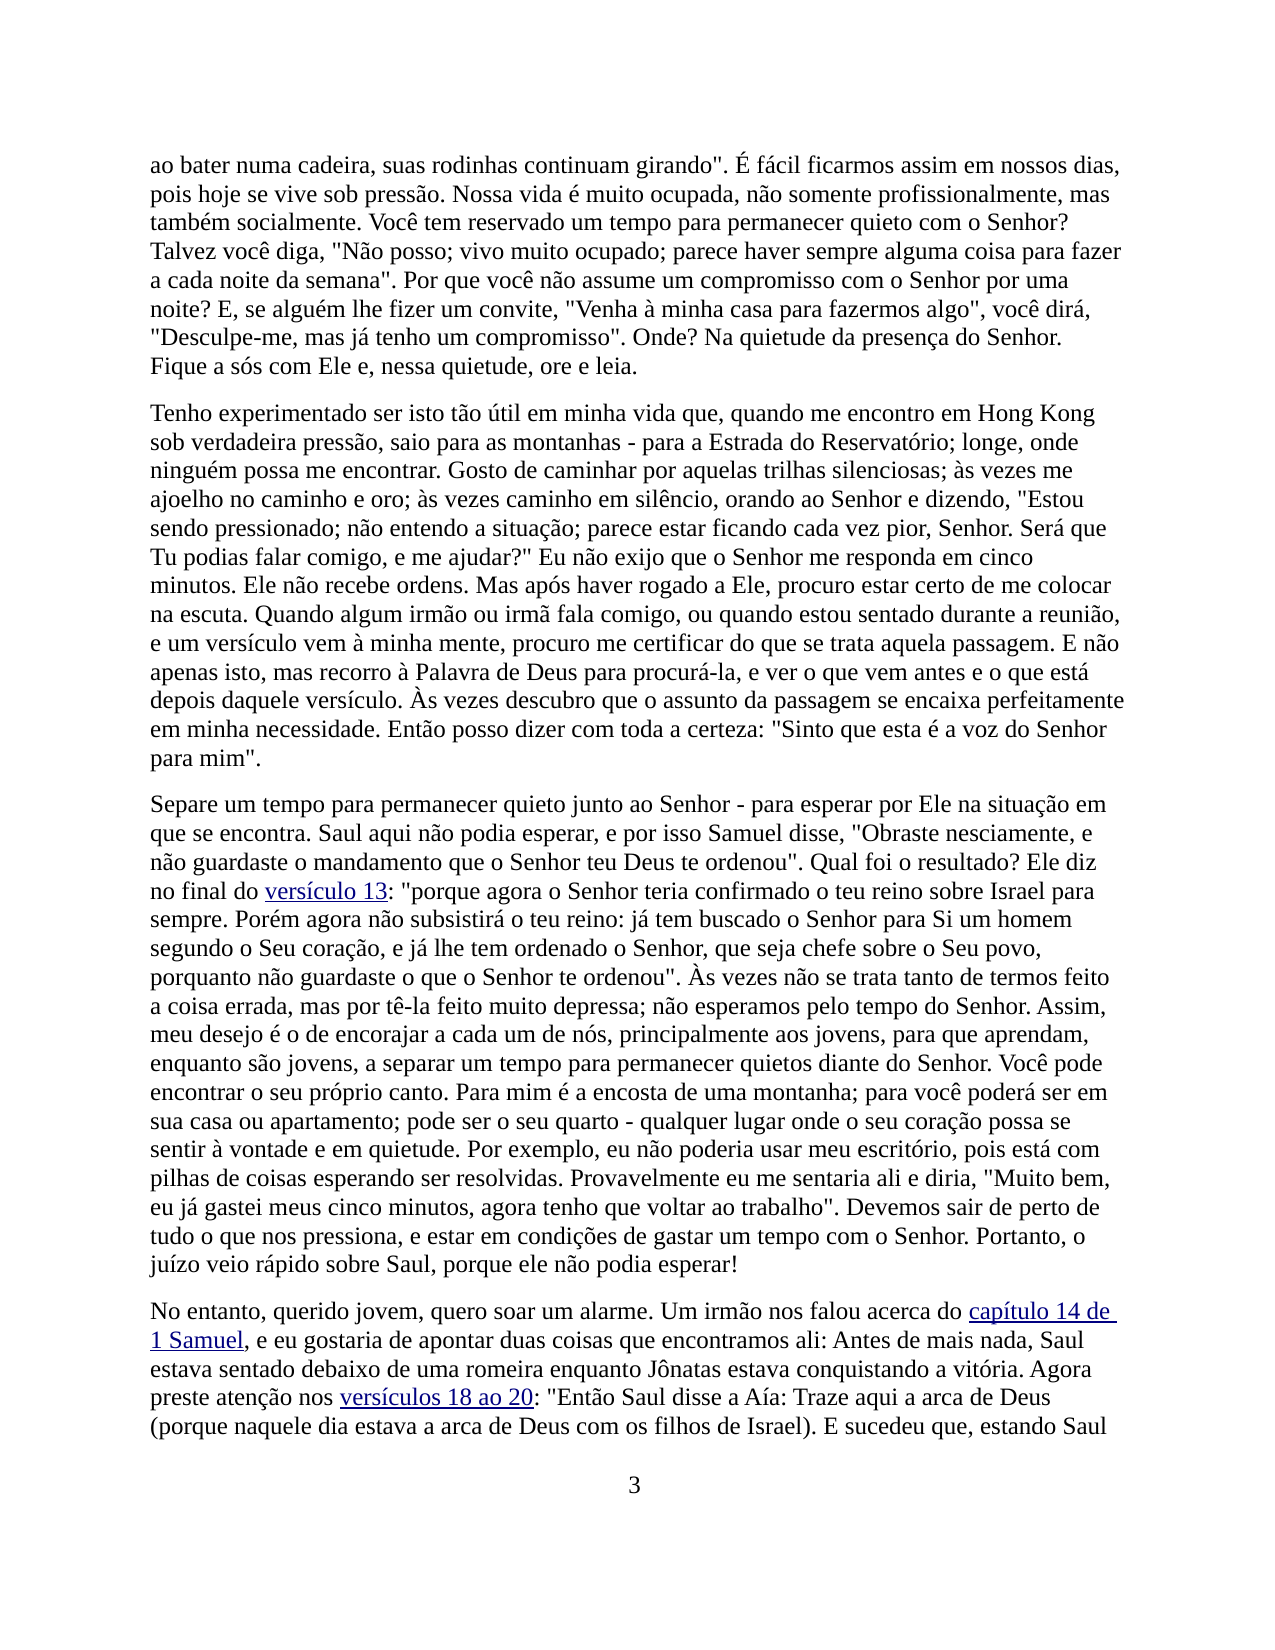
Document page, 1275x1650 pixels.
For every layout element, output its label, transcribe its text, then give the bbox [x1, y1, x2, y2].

text Tenho experimentado ser isto tão útil em minha vida que, quando me encontro em Hong Kong sob verdadeira pressão, saio para as montanhas - para a Estrada do Reservatório; longe, onde ninguém possa me encontrar. Gosto de caminhar por aquelas trilhas silenciosas; às vezes me ajoelho no caminho e oro; às vezes caminho em silêncio, orando ao Senhor e dizendo, "Estou sendo pressionado; não entendo a situação; parece estar ficando cada vez pior, Senhor. Será que Tu podias falar comigo, e me ajudar?" Eu não exijo que o Senhor me responda em cinco minutos. Ele não recebe ordens. Mas após haver rogado a Ele, procuro estar certo de me colocar na escuta. Quando algum irmão ou irmã fala comigo, ou quando estou sentado durante a reunião, e um versículo vem à minha mente, procuro me certificar do que se trata aquela passagem. E não apenas isto, mas recorro à Palavra de Deus para procurá-la, e ver o que vem antes e o que está depois daquele versículo. Às vezes descubro que o assunto da passagem se encaixa perfeitamente em minha necessidade. Então posso dizer com toda a certeza: "Sinto que esta é a voz do Senhor para mim". [150, 398, 1125, 772]
text Separe um tempo para permanecer quieto junto ao Senhor - para esperar por Ele na situação em que se encontra. Saul aqui não podia esperar, e por isso Samuel disse, "Obraste nesciamente, e não guardaste o mandamento que o Senhor teu Deus te ordenou". Qual foi o resultado? Ele diz no final do versículo 13: "porque agora o Senhor teria confirmado o teu reino sobre Israel para sempre. Porém agora não subsistirá o teu reino: já tem buscado o Senhor para Si um homem segundo o Seu coração, e já lhe tem ordenado o Senhor, que seja chefe sobre o Seu povo, porquanto não guardaste o que o Senhor te ordenou". Às vezes não se trata tanto de termos feito a coisa errada, mas por tê-la feito muito depressa; não esperamos pelo tempo do Senhor. Assim, meu desejo é o de encorajar a cada um de nós, principalmente aos jovens, para que aprendam, enquanto são jovens, a separar um tempo para permanecer quietos diante do Senhor. Você pode encontrar o seu próprio canto. Para mim é a encosta de uma montanha; para você poderá ser em sua casa ou apartamento; pode ser o seu quarto - qualquer lugar onde o seu coração possa se sentir à vontade e em quietude. Por exemplo, eu não poderia usar meu escritório, pois está com pilhas de coisas esperando ser resolvidas. Provavelmente eu me sentaria ali e diria, "Muito bem, eu já gastei meus cinco minutos, agora tenho que voltar ao trabalho". Devemos sair de perto de tudo o que nos pressiona, e estar em condições de gastar um tempo com o Senhor. Portanto, o juízo veio rápido sobre Saul, porque ele não podia esperar! [150, 789, 1125, 1278]
text ao bater numa cadeira, suas rodinhas continuam girando". É fácil ficarmos assim em nossos dias, pois hoje se vive sob pressão. Nossa vida é muito ocupada, não somente profissionalmente, mas também socialmente. Você tem reservado um tempo para permanecer quieto com o Senhor? Talvez você diga, "Não posso; vivo muito ocupado; parece haver sempre alguma coisa para fazer a cada noite da semana". Por que você não assume um compromisso com o Senhor por uma noite? E, se alguém lhe fizer um convite, "Venha à minha casa para fazermos algo", você dirá, "Desculpe-me, mas já tenho um compromisso". Onde? Na quietude da presença do Senhor. Fique a sós com Ele e, nessa quietude, ore e leia. [150, 150, 1125, 380]
text No entanto, querido jovem, quero soar um alarme. Um irmão nos falou acerca do capítulo 14 de 1 Samuel, e eu gostaria de apontar duas coisas que encontramos ali: Antes de mais nada, Saul estava sentado debaixo de uma romeira enquanto Jônatas estava conquistando a vitória. Agora preste atenção nos versículos 18 ao 20: "Então Saul disse a Aía: Traze aqui a arca de Deus (porque naquele dia estava a arca de Deus com os filhos de Israel). E sucedeu que, estando Saul [150, 1296, 1125, 1440]
